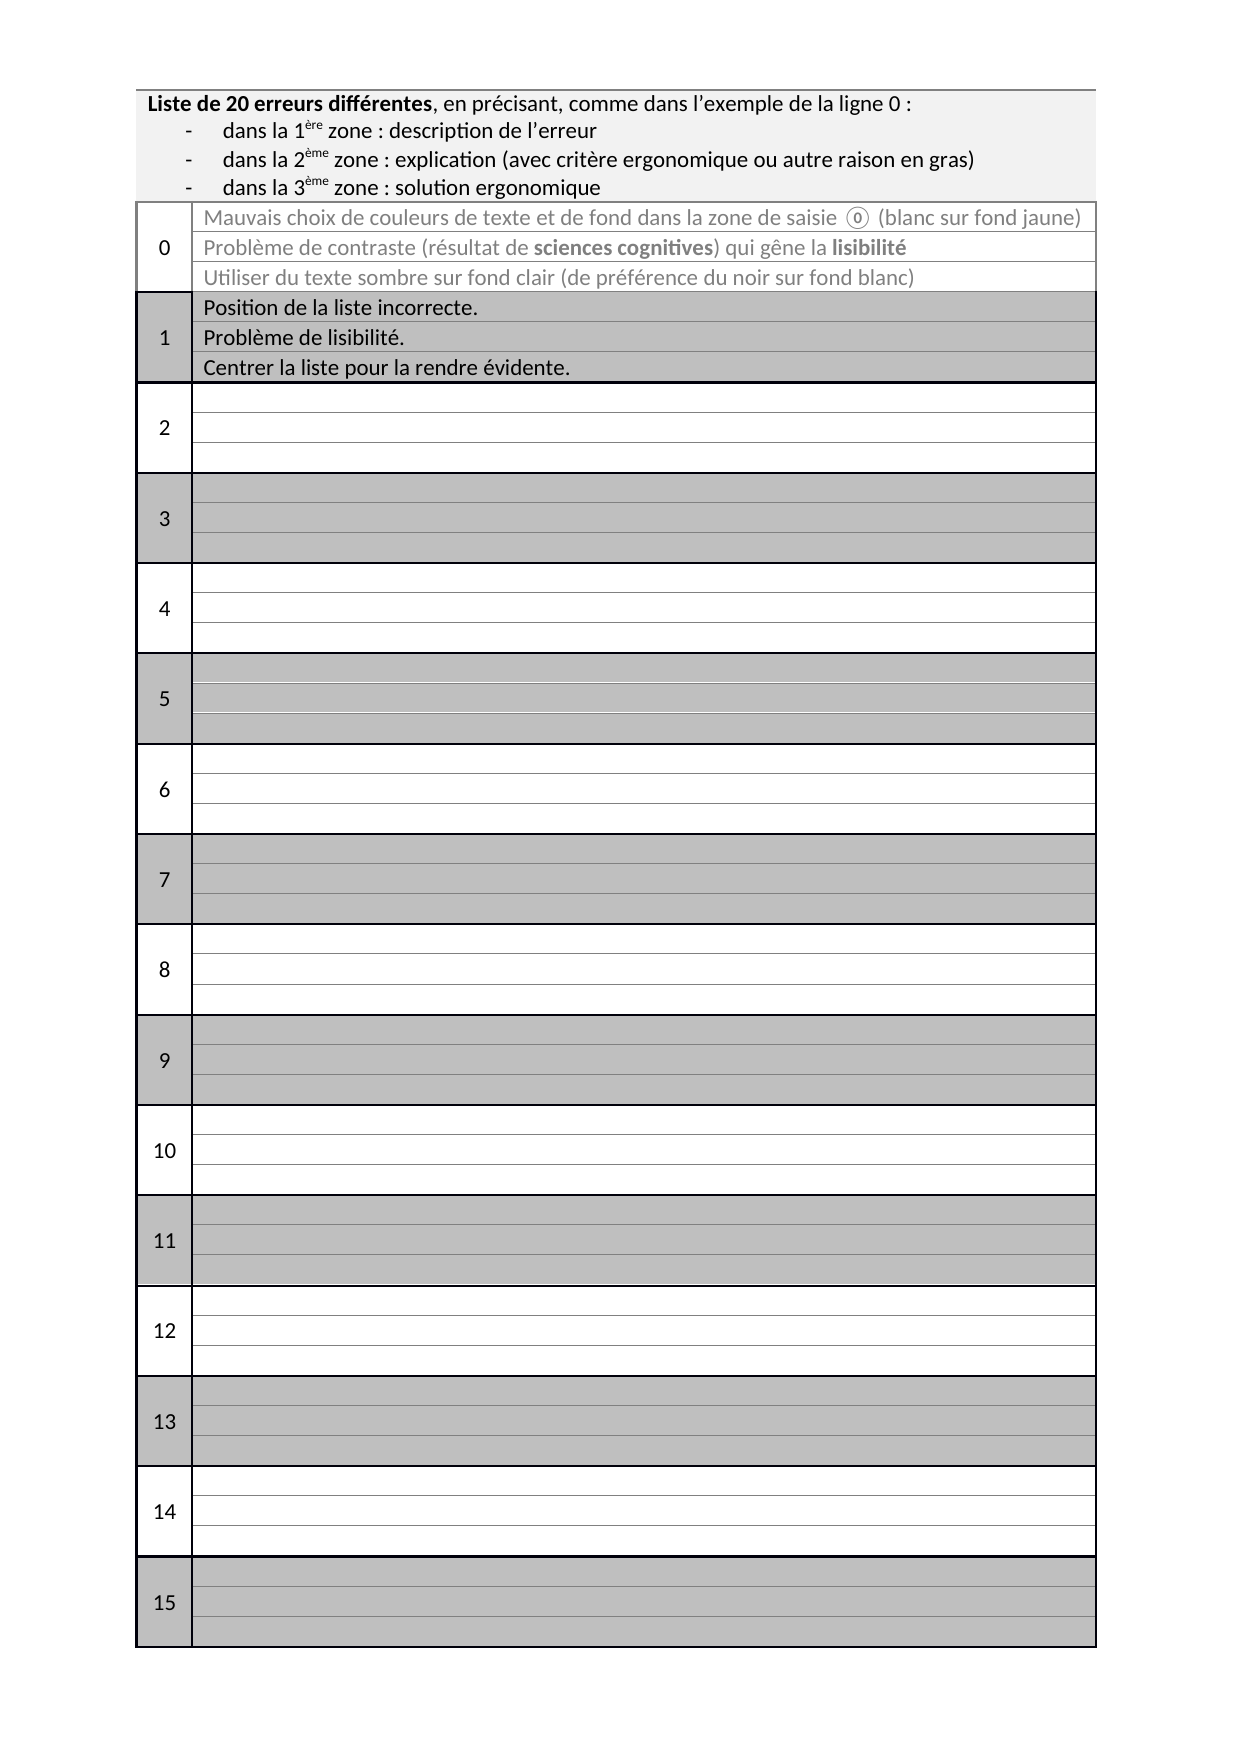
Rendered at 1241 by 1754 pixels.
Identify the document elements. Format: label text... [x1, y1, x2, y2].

table_cell [193, 954, 1095, 983]
table_cell [193, 503, 1095, 532]
table_cell [193, 623, 1095, 652]
table_cell [193, 835, 1095, 863]
table_cell [193, 925, 1095, 953]
table_cell 0 [138, 203, 191, 291]
table_cell Centrer la liste pour la rendre évidente. [193, 352, 1095, 381]
table_cell [193, 1287, 1095, 1314]
table_cell [193, 654, 1095, 682]
table_cell [193, 864, 1095, 893]
table_cell [193, 1045, 1095, 1074]
table_cell [193, 1016, 1095, 1044]
table_cell [193, 1106, 1095, 1134]
table_cell 3 [138, 474, 191, 562]
table_cell 15 [138, 1558, 191, 1646]
table_cell 10 [138, 1106, 191, 1194]
table_cell 7 [138, 835, 191, 923]
table_cell 4 [138, 564, 191, 652]
table_cell [193, 1377, 1095, 1405]
table_cell 9 [138, 1016, 191, 1104]
table_cell [193, 985, 1095, 1013]
table_cell Liste de 20 erreurs différentes, en précisant, comme dans l’exemple de la ligne 0 : dans la 1ère zone : description de l’erreur dans la 2ème zone : explication (avec critère ergonomique ou autre raison en gras) dans la 3ème zone : solution ergonomique [136, 91, 1096, 201]
table_cell 2 [138, 384, 191, 472]
table_cell Problème de contraste (résultat de sciences cognitives) qui gêne la lisibilité [193, 232, 1095, 261]
table_cell 12 [138, 1287, 191, 1375]
table_cell [193, 564, 1095, 592]
table_cell [193, 804, 1095, 833]
table_cell [193, 714, 1095, 743]
table_cell [193, 1135, 1095, 1164]
table_cell [193, 474, 1095, 502]
table_cell [193, 533, 1095, 562]
table_cell [193, 413, 1095, 442]
table_cell [193, 774, 1095, 803]
table_cell [193, 894, 1095, 923]
table_cell 11 [138, 1196, 191, 1284]
table_cell [193, 1196, 1095, 1224]
table_cell 6 [138, 745, 191, 833]
table_cell [193, 593, 1095, 622]
table_cell [193, 1346, 1095, 1375]
table_cell [193, 1496, 1095, 1525]
table_cell [193, 1316, 1095, 1345]
table_cell Mauvais choix de couleurs de texte et de fond dans la zone de saisie ⓪ (blanc sur fond jaune) [193, 203, 1095, 231]
table_cell Utiliser du texte sombre sur fond clair (de préférence du noir sur fond blanc) [193, 262, 1095, 291]
table_cell Position de la liste incorrecte. [193, 292, 1095, 321]
table_cell [193, 443, 1095, 472]
table_cell 5 [138, 654, 191, 743]
table_cell [193, 1255, 1095, 1284]
table_cell [193, 745, 1095, 773]
table_cell [193, 1587, 1095, 1616]
table_cell Problème de lisibilité. [193, 322, 1095, 351]
table_cell [193, 1165, 1095, 1194]
table_cell [193, 1406, 1095, 1435]
table_cell [193, 384, 1095, 411]
table_cell [193, 1617, 1095, 1646]
table_cell 8 [138, 925, 191, 1013]
table_cell [193, 1075, 1095, 1104]
table_cell [193, 1436, 1095, 1465]
table_cell [193, 1526, 1095, 1555]
table_cell [193, 1225, 1095, 1254]
table_cell [193, 1558, 1095, 1586]
table_cell 13 [138, 1377, 191, 1465]
table_cell 14 [138, 1467, 191, 1555]
table_cell [193, 1467, 1095, 1495]
table_cell [193, 684, 1095, 712]
table_cell 1 [138, 293, 191, 381]
